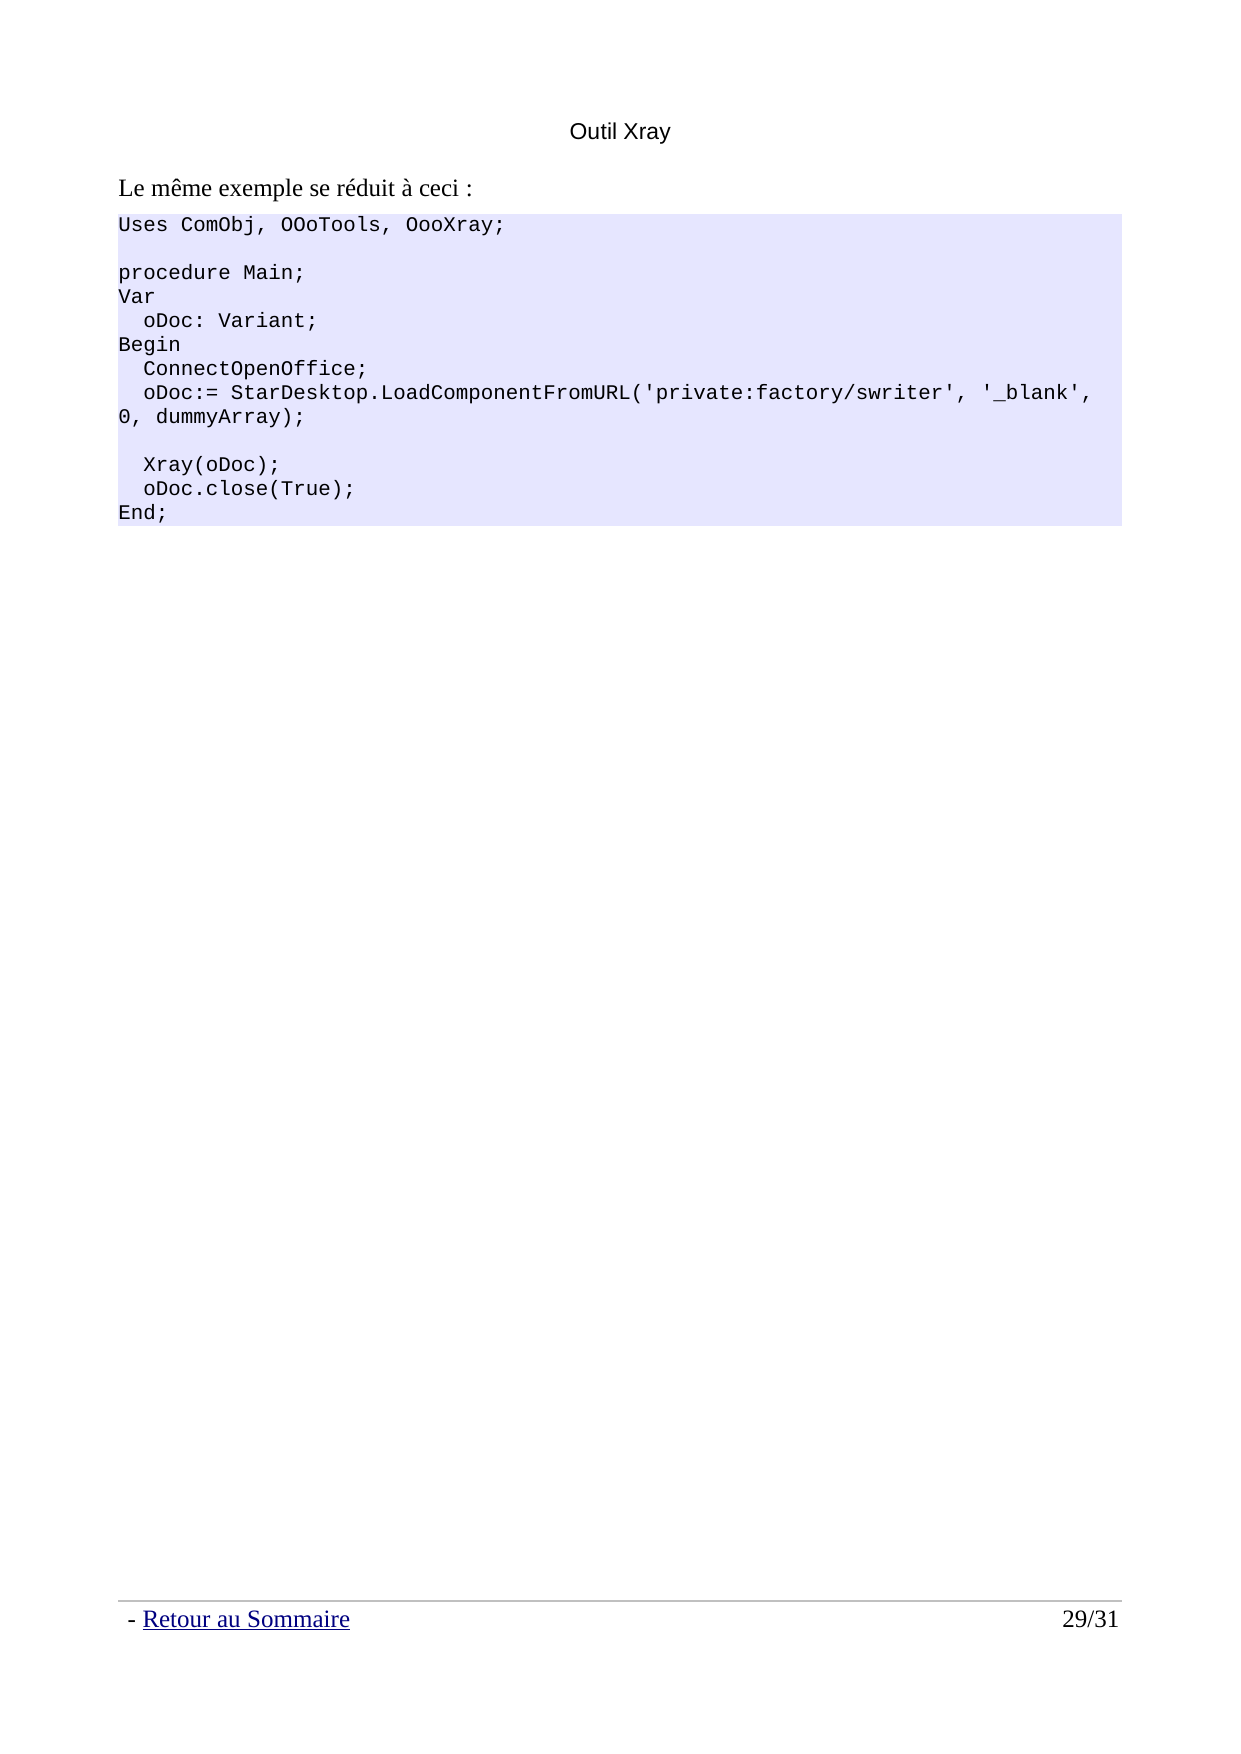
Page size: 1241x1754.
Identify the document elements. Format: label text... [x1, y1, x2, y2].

text oDoc.close(True); [118, 478, 1122, 502]
text Uses ComObj, OOoTools, OooXray; [118, 214, 1122, 238]
text oDoc: Variant; [118, 310, 1122, 334]
text ConnectOpenOffice; [118, 358, 1122, 382]
text Begin [118, 334, 1122, 358]
text Le même exemple se réduit à ceci : [118, 174, 1122, 202]
text Xray(oDoc); [118, 454, 1122, 478]
text procedure Main; [118, 262, 1122, 286]
text End; [118, 502, 1122, 526]
text Var [118, 286, 1122, 310]
text oDoc:= StarDesktop.LoadComponentFromURL('private:factory/swriter', '_blank', 0, dummyArray); [118, 382, 1122, 430]
